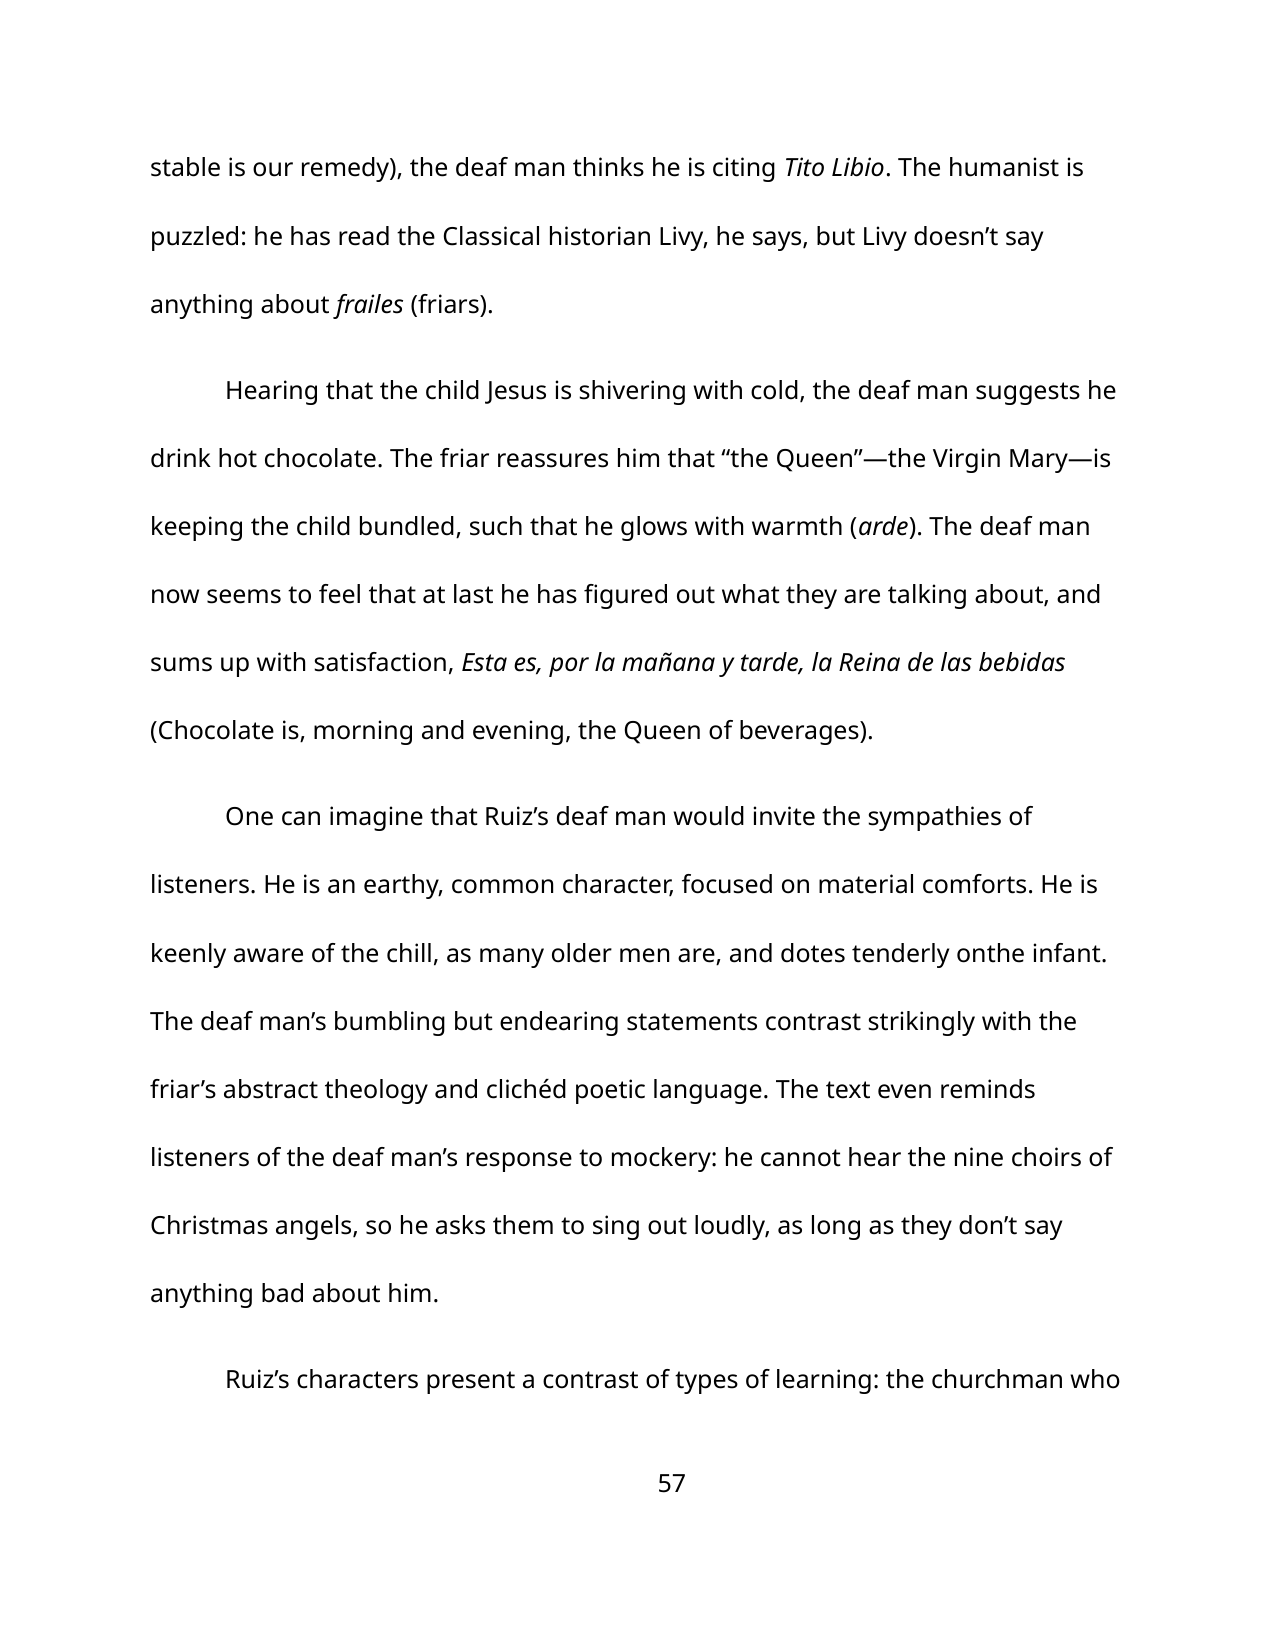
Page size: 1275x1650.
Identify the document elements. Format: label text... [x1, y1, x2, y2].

text One can imagine that Ruiz’s deaf man would invite the sympathies of listeners. He is an earthy, common character, focused on material comforts. He is keenly aware of the chill, as many older men are, and dotes tenderly onthe infant. The deaf man’s bumbling but endearing statements contrast strikingly with the friar’s abstract theology and clichéd poetic language. The text even reminds listeners of the deaf man’s response to mockery: he cannot hear the nine choirs of Christmas angels, so he asks them to sing out loudly, as long as they don’t say anything bad about him. [150, 799, 1125, 1310]
text Ruiz’s characters present a contrast of types of learning: the churchman who [150, 1362, 1125, 1396]
text Hearing that the child Jesus is shivering with cold, the deaf man suggests he drink hot chocolate. The friar reassures him that “the Queen”—the Virgin Mary—is keeping the child bundled, such that he glows with warmth (arde). The deaf man now seems to feel that at last he has figured out what they are talking about, and sums up with satisfaction, Esta es, por la mañana y tarde, la Reina de las bebidas (Chocolate is, morning and evening, the Queen of beverages). [150, 372, 1125, 747]
text stable is our remedy), the deaf man thinks he is citing Tito Libio. The humanist is puzzled: he has read the Classical historian Livy, he says, but Livy doesn’t say anything about frailes (friars). [150, 150, 1125, 320]
